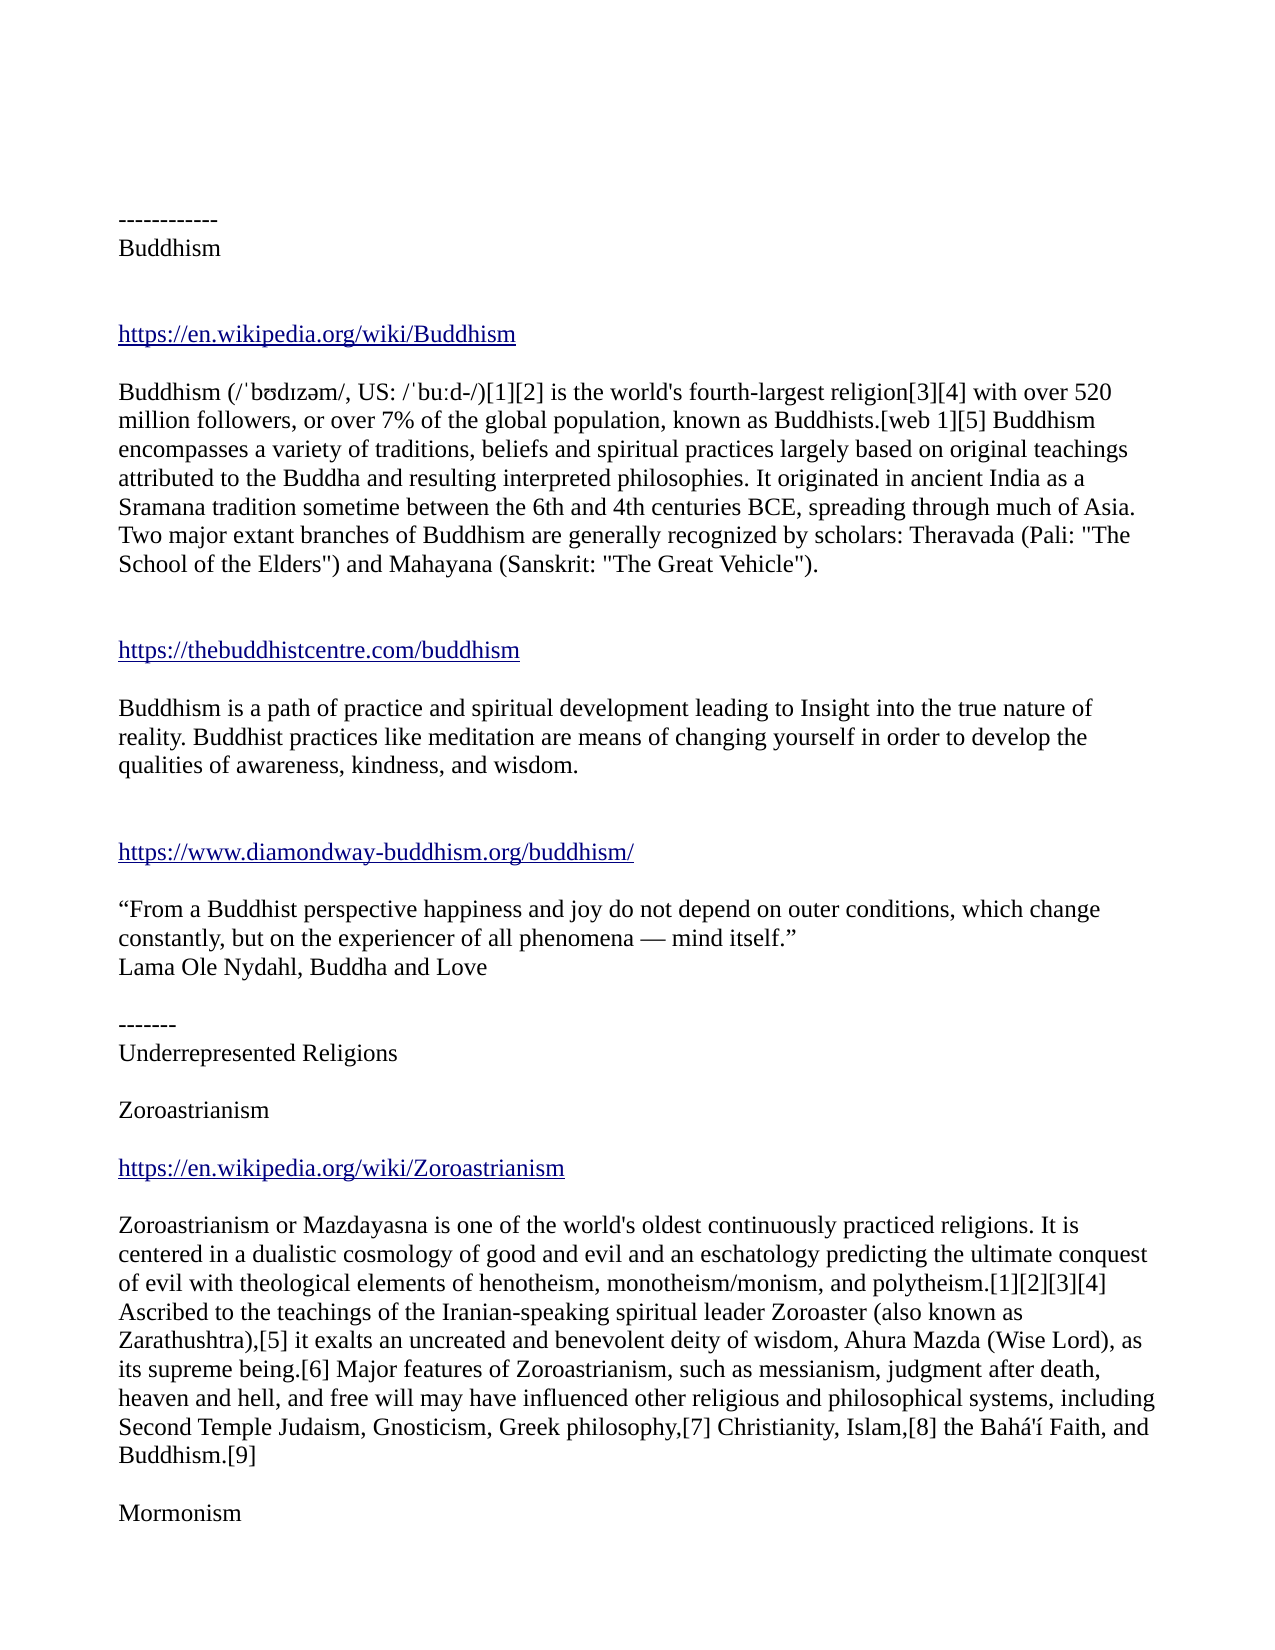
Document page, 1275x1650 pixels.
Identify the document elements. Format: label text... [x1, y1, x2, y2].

text https://www.diamondway-buddhism.org/buddhism/ [118, 837, 1157, 866]
text ------------ [118, 204, 1157, 233]
text https://thebuddhistcentre.com/buddhism [118, 636, 1157, 664]
text Underrepresented Religions [118, 1038, 1157, 1067]
text Zoroastrianism [118, 1096, 1157, 1124]
text Lama Ole Nydahl, Buddha and Love [118, 952, 1157, 981]
text Buddhism (/ˈbʊdɪzəm/, US: /ˈbuːd-/)[1][2] is the world's fourth-largest religion[3][4] with over 520 million followers, or over 7% of the global population, known as Buddhists.[web 1][5] Buddhism encompasses a variety of traditions, beliefs and spiritual practices largely based on original teachings attributed to the Buddha and resulting interpreted philosophies. It originated in ancient India as a Sramana tradition sometime between the 6th and 4th centuries BCE, spreading through much of Asia. Two major extant branches of Buddhism are generally recognized by scholars: Theravada (Pali: "The School of the Elders") and Mahayana (Sanskrit: "The Great Vehicle"). [118, 377, 1157, 578]
text Buddhism is a path of practice and spiritual development leading to Insight into the true nature of reality. Buddhist practices like meditation are means of changing yourself in order to develop the qualities of awareness, kindness, and wisdom. [118, 693, 1157, 779]
text Mormonism [118, 1498, 1157, 1527]
text https://en.wikipedia.org/wiki/Zoroastrianism [118, 1153, 1157, 1182]
text Zoroastrianism or Mazdayasna is one of the world's oldest continuously practiced religions. It is centered in a dualistic cosmology of good and evil and an eschatology predicting the ultimate conquest of evil with theological elements of henotheism, monotheism/monism, and polytheism.[1][2][3][4] Ascribed to the teachings of the Iranian-speaking spiritual leader Zoroaster (also known as Zarathushtra),[5] it exalts an uncreated and benevolent deity of wisdom, Ahura Mazda (Wise Lord), as its supreme being.[6] Major features of Zoroastrianism, such as messianism, judgment after death, heaven and hell, and free will may have influenced other religious and philosophical systems, including Second Temple Judaism, Gnosticism, Greek philosophy,[7] Christianity, Islam,[8] the Bahá'í Faith, and Buddhism.[9] [118, 1211, 1157, 1469]
text https://en.wikipedia.org/wiki/Buddhism [118, 319, 1157, 348]
text Buddhism [118, 233, 1157, 262]
text ------- [118, 1009, 1157, 1038]
text “From a Buddhist perspective happiness and joy do not depend on outer conditions, which change constantly, but on the experiencer of all phenomena — mind itself.” [118, 894, 1157, 952]
